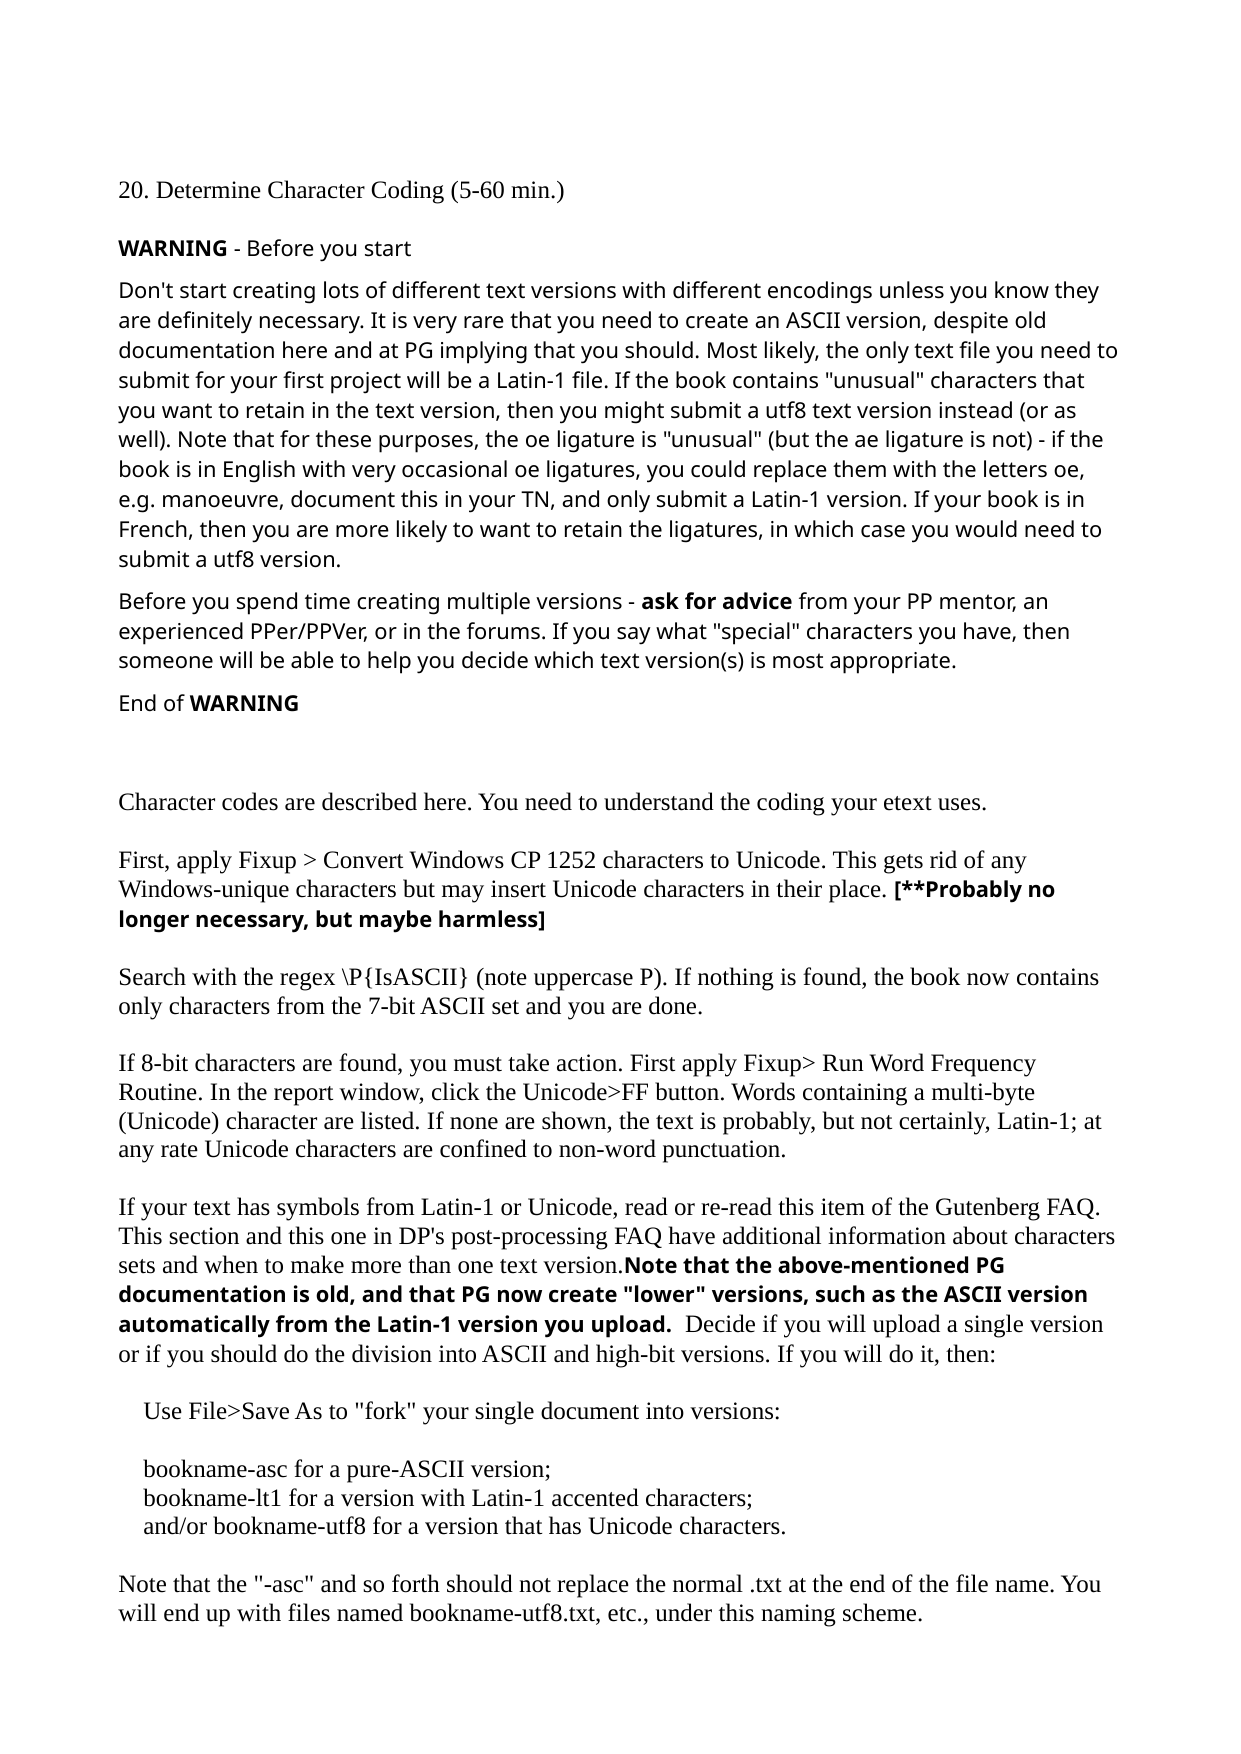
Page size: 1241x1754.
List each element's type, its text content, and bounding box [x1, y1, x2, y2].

text Note that the "-asc" and so forth should not replace the normal .txt at the end of the file name. You will end up with files named bookname-utf8.txt, etc., under this naming scheme. [118, 1569, 1122, 1626]
text Don't start creating lots of different text versions with different encodings unless you know they are definitely necessary. It is very rare that you need to create an ASCII version, despite old documentation here and at PG implying that you should. Most likely, the only text file you need to submit for your first project will be a Latin-1 file. If the book contains "unusual" characters that you want to retain in the text version, then you might submit a utf8 text version instead (or as well). Note that for these purposes, the oe ligature is "unusual" (but the ae ligature is not) - if the book is in English with very occasional oe ligatures, you could replace them with the letters oe, e.g. manoeuvre, document this in your TN, and only submit a Latin-1 version. If your book is in French, then you are more likely to want to retain the ligatures, in which case you would need to submit a utf8 version. [118, 275, 1122, 573]
text Character codes are described here. You need to understand the coding your etext uses. [118, 787, 1122, 816]
text bookname-lt1 for a version with Latin-1 accented characters; [118, 1483, 1122, 1511]
text Before you spend time creating multiple versions - ask for advice from your PP mentor, an experienced PPer/PPVer, or in the forums. If you say what "special" characters you have, then someone will be able to help you decide which text version(s) is most appropriate. [118, 586, 1122, 675]
text End of WARNING [118, 688, 1122, 717]
text bookname-asc for a pure-ASCII version; [118, 1454, 1122, 1483]
text Search with the regex \P{IsASCII} (note uppercase P). If nothing is found, the book now contains only characters from the 7-bit ASCII set and you are done. [118, 962, 1122, 1019]
text WARNING - Before you start [118, 233, 1122, 263]
text If your text has symbols from Latin-1 or Unicode, read or re-read this item of the Gutenberg FAQ. This section and this one in DP's post-processing FAQ have additional information about characters sets and when to make more than one text version.Note that the above-mentioned PG documentation is old, and that PG now create "lower" versions, such as the ASCII version automatically from the Latin-1 version you upload. Decide if you will upload a single version or if you should do the division into ASCII and high-bit versions. If you will do it, then: [118, 1192, 1122, 1368]
text If 8-bit characters are found, you must take action. First apply Fixup> Run Word Frequency Routine. In the report window, click the Unicode>FF button. Words containing a multi-byte (Unicode) character are listed. If none are shown, the text is probably, but not certainly, Latin-1; at any rate Unicode characters are confined to non-word punctuation. [118, 1048, 1122, 1163]
text Use File>Save As to "fork" your single document into versions: [118, 1396, 1122, 1425]
text First, apply Fixup > Convert Windows CP 1252 characters to Unicode. This gets rid of any Windows-unique characters but may insert Unicode characters in their place. [**Probably no longer necessary, but maybe harmless] [118, 845, 1122, 933]
text and/or bookname-utf8 for a version that has Unicode characters. [118, 1511, 1122, 1540]
text 20. Determine Character Coding (5-60 min.) [118, 176, 1122, 204]
